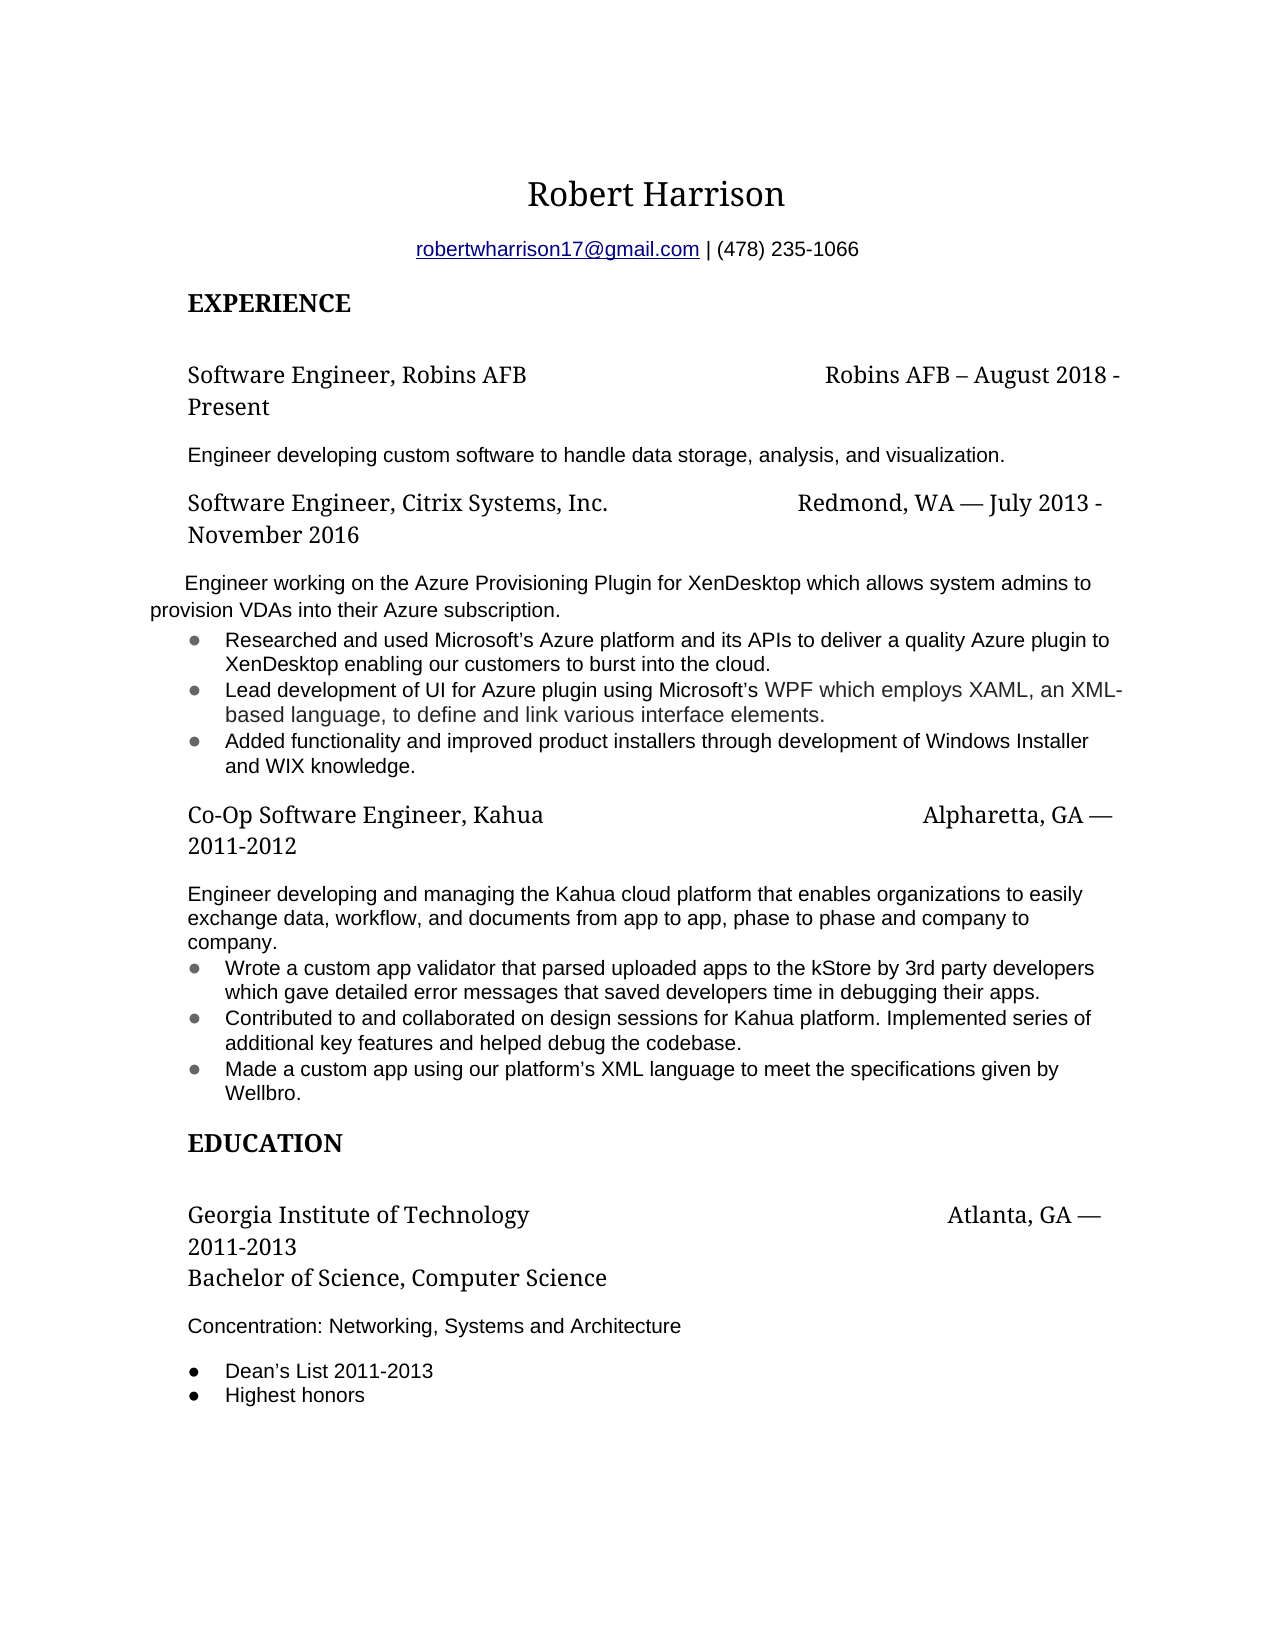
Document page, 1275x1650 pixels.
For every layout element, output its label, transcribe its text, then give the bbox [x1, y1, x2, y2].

list Researched and used Microsoft’s Azure platform and its APIs to deliver a quality Azure plugin to XenDesktop enabling our customers to burst into the cloud. [187, 626, 1125, 676]
list Dean’s List 2011-2013 [187, 1359, 1125, 1383]
subtitle EDUCATION Georgia Institute of Technology Atlanta, GA — 2011-2013 Bachelor of Science, Computer Science [187, 1126, 1125, 1293]
list Contributed to and collaborated on design sessions for Kahua platform. Implemented series of additional key features and helped debug the codebase. [187, 1004, 1125, 1054]
subtitle Software Engineer, Citrix Systems, Inc. Redmond, WA — July 2013 - November 2016 [187, 487, 1125, 550]
list Lead development of UI for Azure plugin using Microsoft’s WPF which employs XAML, an XML-based language, to define and link various interface elements. [187, 676, 1125, 727]
subtitle Engineer developing custom software to handle data storage, analysis, and visualization. [187, 442, 1125, 466]
list Added functionality and improved product installers through development of Windows Installer and WIX knowledge. [187, 727, 1125, 778]
text Engineer working on the Azure Provisioning Plugin for XenDesktop which allows system admins to provision VDAs into their Azure subscription. [150, 571, 1125, 622]
subtitle Engineer developing and managing the Kahua cloud platform that enables organizations to easily exchange data, workflow, and documents from app to app, phase to phase and company to company. [187, 882, 1125, 954]
subtitle EXPERIENCE Software Engineer, Robins AFB Robins AFB – August 2018 - Present [187, 285, 1125, 422]
list Highest honors [187, 1383, 1125, 1407]
subtitle Concentration: Networking, Systems and Architecture [187, 1314, 1125, 1338]
subtitle Robert Harrison [187, 171, 1125, 216]
text robertwharrison17@gmail.com | (478) 235-1066 [150, 237, 1125, 261]
subtitle Co-Op Software Engineer, Kahua Alpharetta, GA — 2011-2012 [187, 799, 1125, 861]
list Made a custom app using our platform’s XML language to meet the specifications given by Wellbro. [187, 1054, 1125, 1105]
list Wrote a custom app validator that parsed uploaded apps to the kStore by 3rd party developers which gave detailed error messages that saved developers time in debugging their apps. [187, 954, 1125, 1004]
